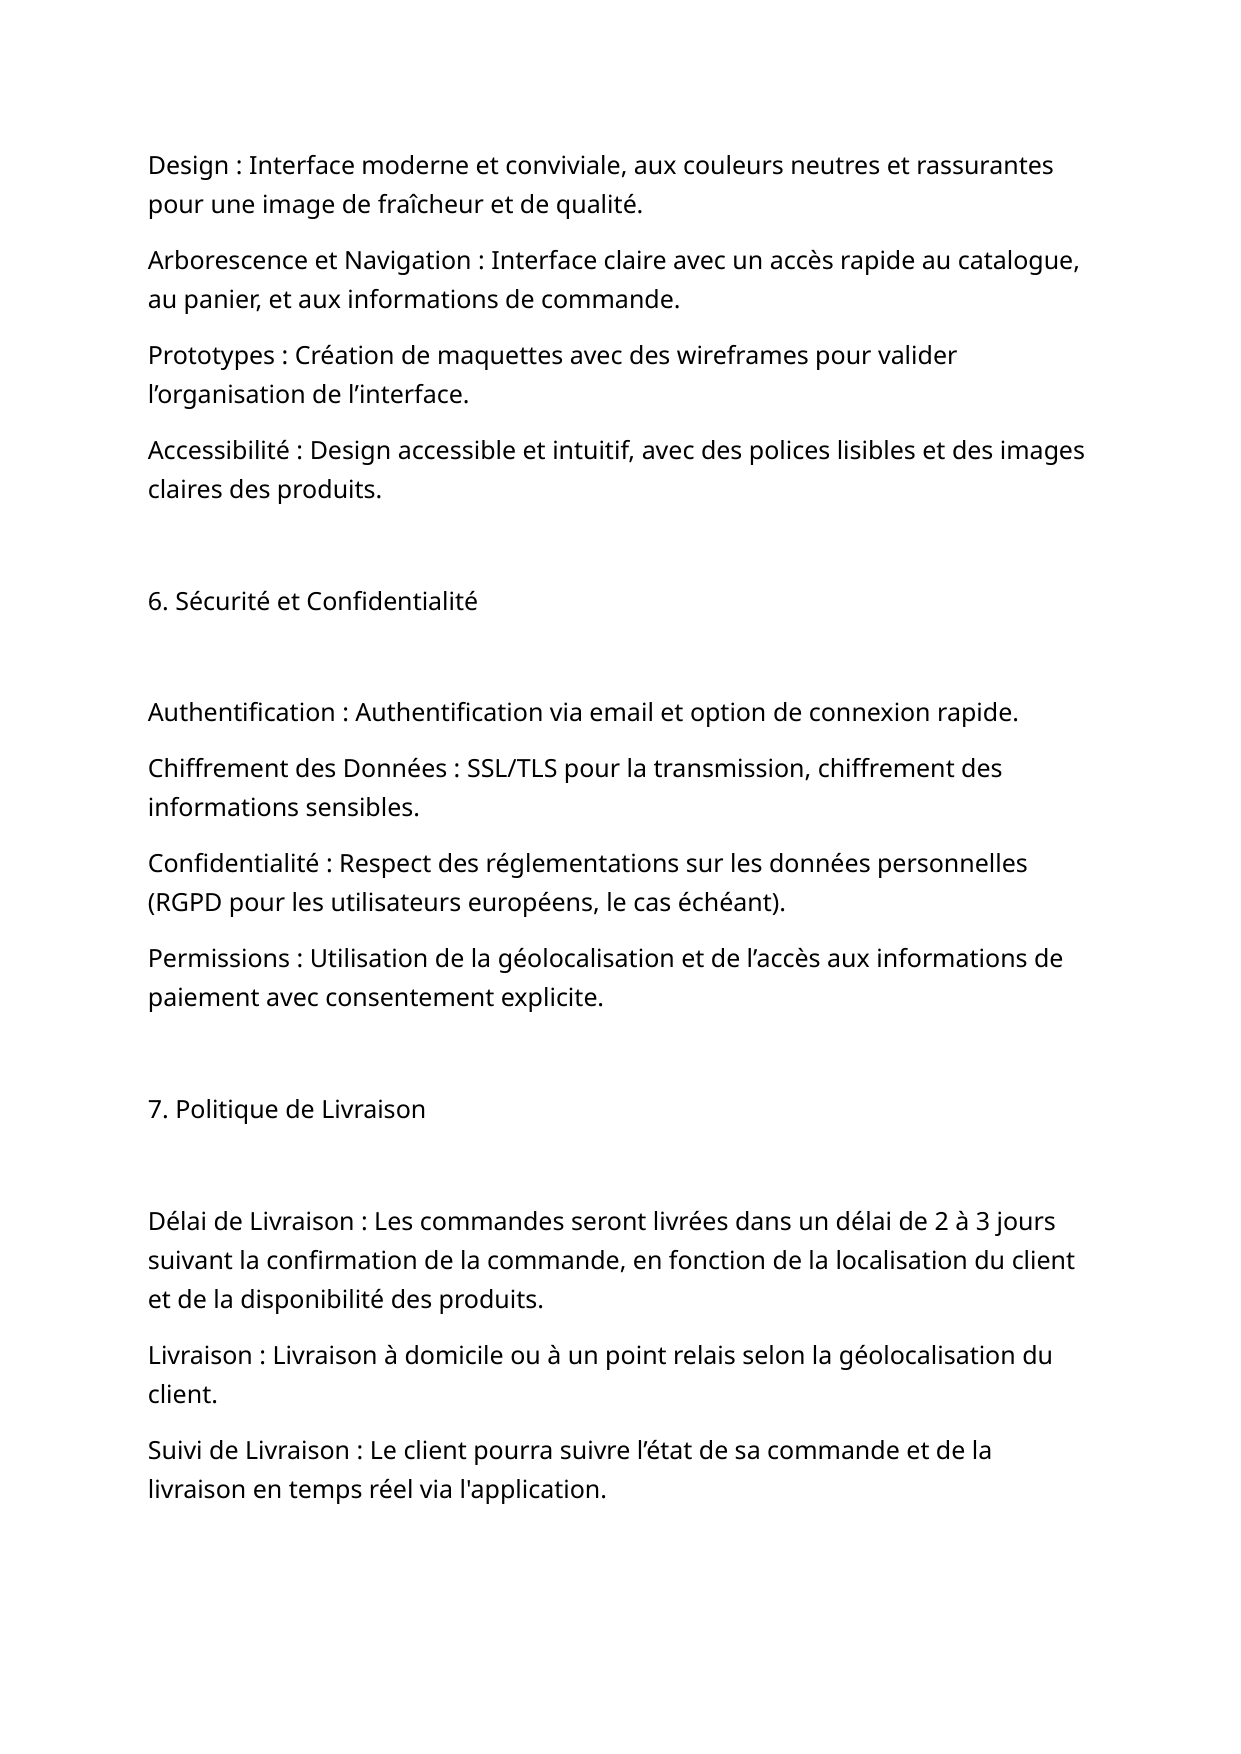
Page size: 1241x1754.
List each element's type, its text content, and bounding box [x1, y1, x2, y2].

text 7. Politique de Livraison [148, 1092, 1093, 1126]
text Chiffrement des Données : SSL/TLS pour la transmission, chiffrement des informations sensibles. [148, 751, 1093, 824]
text Prototypes : Création de maquettes avec des wireframes pour valider l’organisation de l’interface. [148, 338, 1093, 411]
text Délai de Livraison : Les commandes seront livrées dans un délai de 2 à 3 jours suivant la confirmation de la commande, en fonction de la localisation du client et de la disponibilité des produits. [148, 1203, 1093, 1316]
text Livraison : Livraison à domicile ou à un point relais selon la géolocalisation du client. [148, 1338, 1093, 1411]
text Authentification : Authentification via email et option de connexion rapide. [148, 695, 1093, 729]
text Confidentialité : Respect des réglementations sur les données personnelles (RGPD pour les utilisateurs européens, le cas échéant). [148, 846, 1093, 919]
text Permissions : Utilisation de la géolocalisation et de l’accès aux informations de paiement avec consentement explicite. [148, 941, 1093, 1014]
text Suivi de Livraison : Le client pourra suivre l’état de sa commande et de la livraison en temps réel via l'application. [148, 1433, 1093, 1506]
text 6. Sécurité et Confidentialité [148, 583, 1093, 617]
text Accessibilité : Design accessible et intuitif, avec des polices lisibles et des images claires des produits. [148, 433, 1093, 506]
text Design : Interface moderne et conviviale, aux couleurs neutres et rassurantes pour une image de fraîcheur et de qualité. [148, 148, 1093, 221]
text Arborescence et Navigation : Interface claire avec un accès rapide au catalogue, au panier, et aux informations de commande. [148, 243, 1093, 316]
